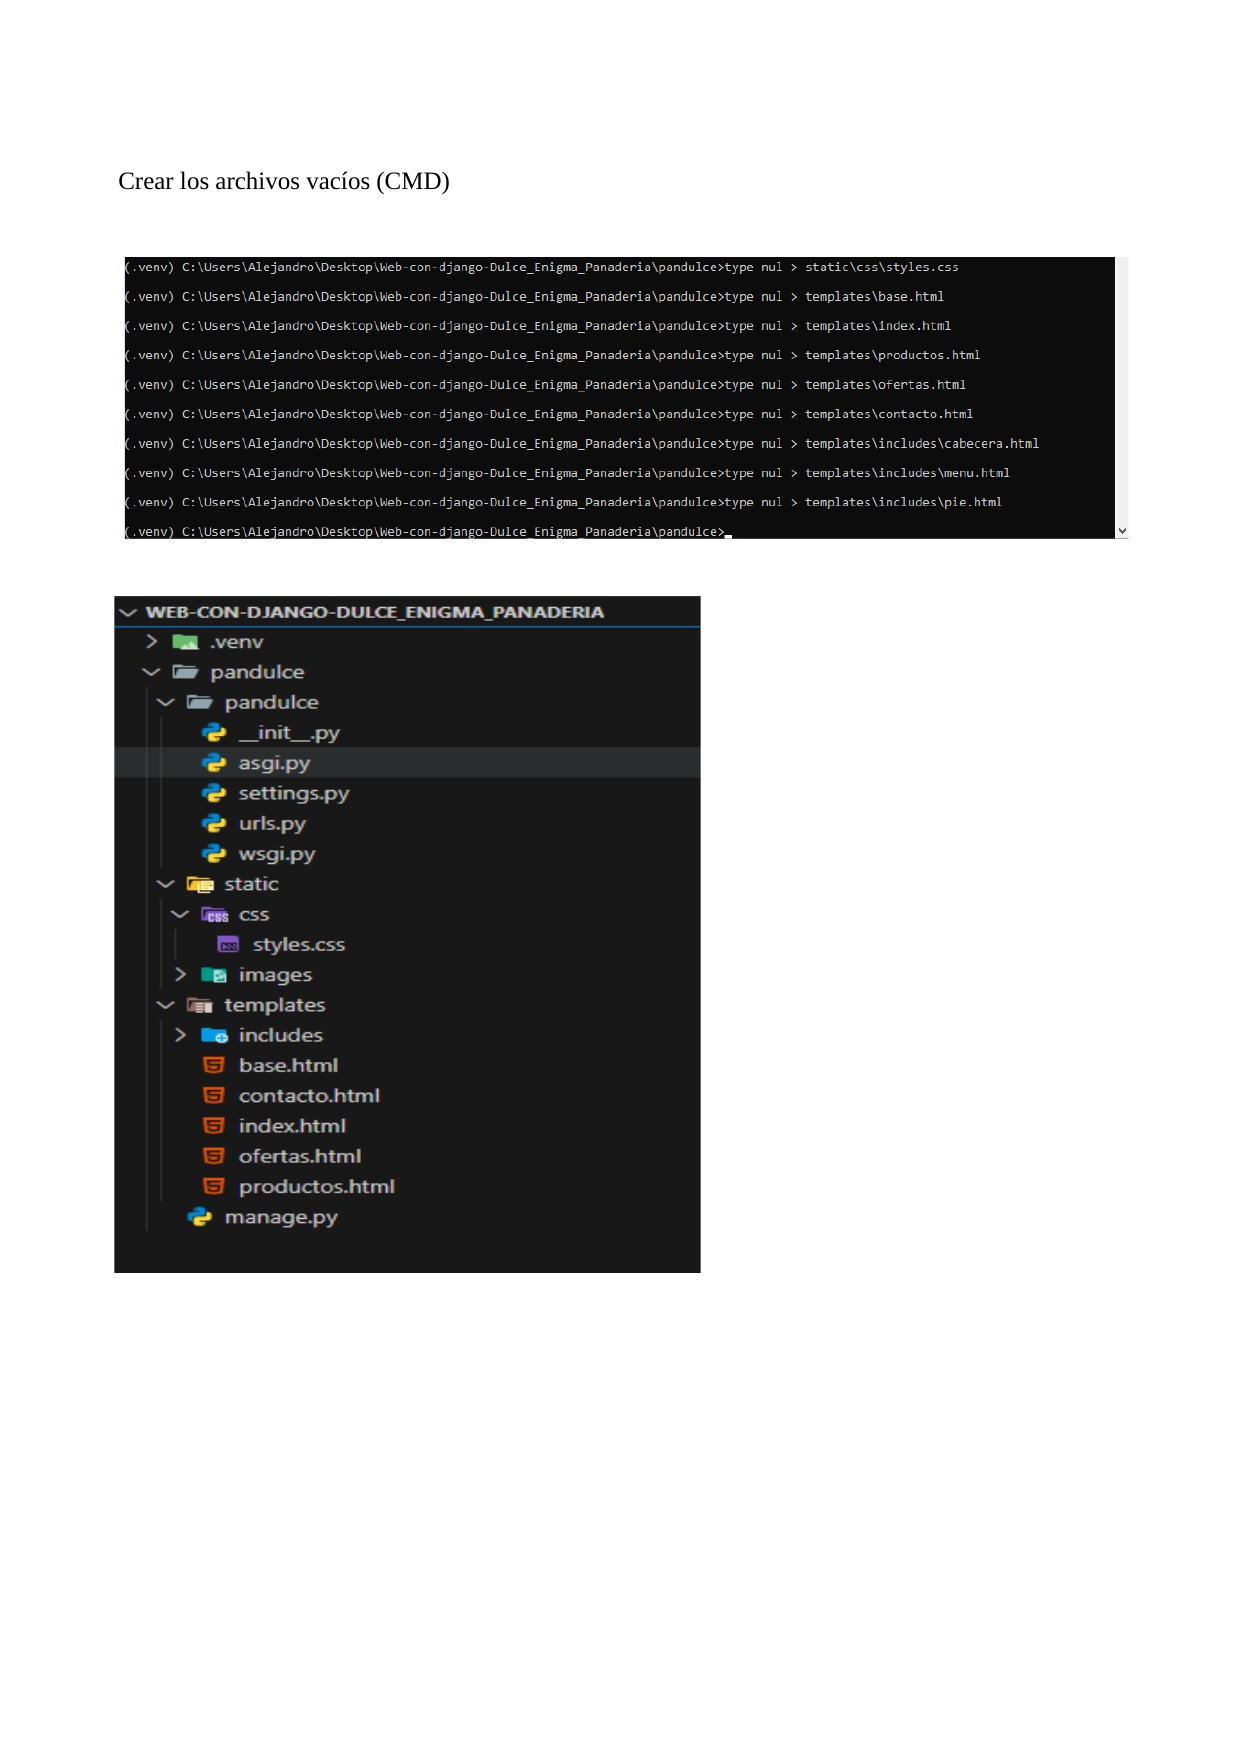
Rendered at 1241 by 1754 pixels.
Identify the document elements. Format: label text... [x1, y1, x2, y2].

picture [114, 596, 701, 1273]
text Crear los archivos vacíos (CMD) [118, 166, 1122, 194]
picture [124, 257, 1129, 539]
